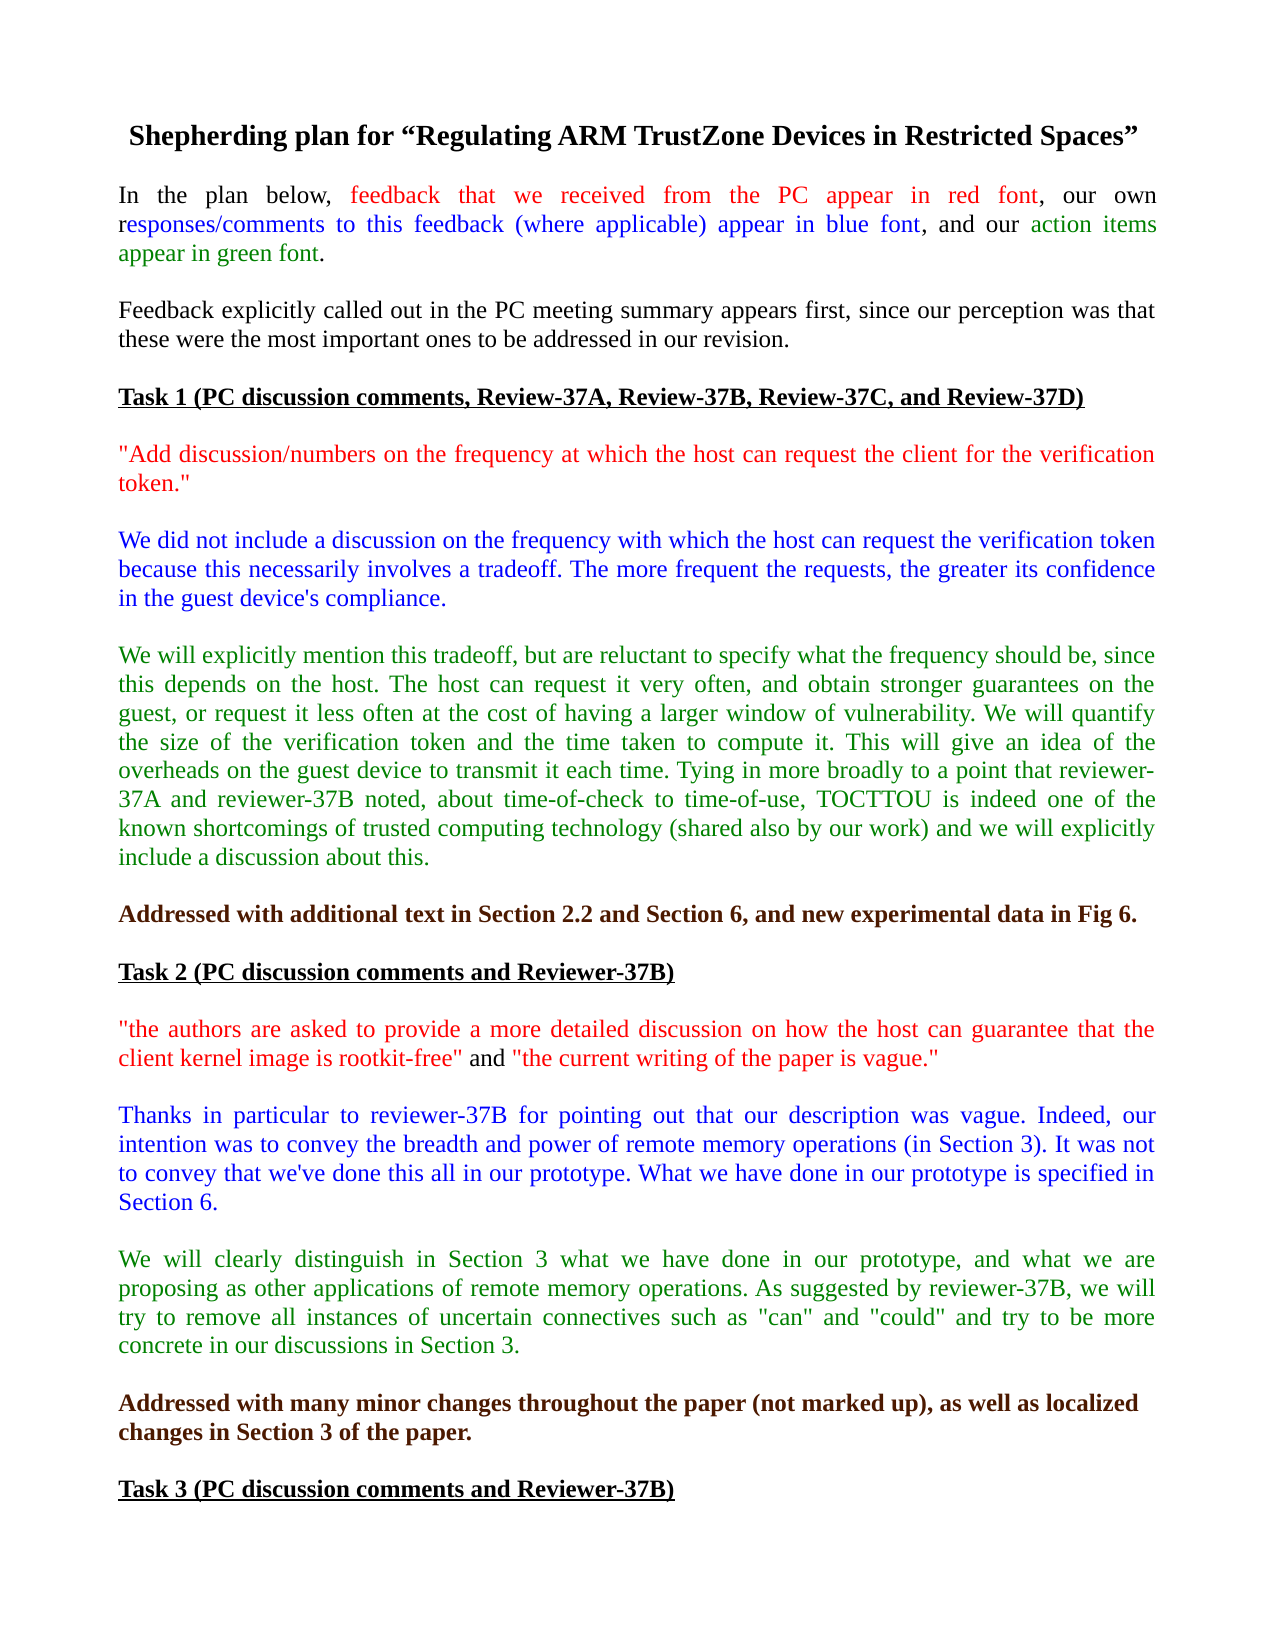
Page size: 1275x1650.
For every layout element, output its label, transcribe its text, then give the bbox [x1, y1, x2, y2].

text Task 2 (PC discussion comments and Reviewer-37B) [118, 957, 1157, 985]
text We will clearly distinguish in Section 3 what we have done in our prototype, and what we are proposing as other applications of remote memory operations. As suggested by reviewer-37B, we will try to remove all instances of uncertain connectives such as "can" and "could" and try to be more concrete in our discussions in Section 3. [118, 1244, 1157, 1359]
text In the plan below, feedback that we received from the PC appear in red font, our own responses/comments to this feedback (where applicable) appear in blue font, and our action items appear in green font. [118, 180, 1157, 267]
text Task 3 (PC discussion comments and Reviewer-37B) [118, 1474, 1157, 1503]
text Thanks in particular to reviewer-37B for pointing out that our description was vague. Indeed, our intention was to convey the breadth and power of remote memory operations (in Section 3). It was not to convey that we've done this all in our prototype. What we have done in our prototype is specified in Section 6. [118, 1100, 1157, 1215]
text Feedback explicitly called out in the PC meeting summary appears first, since our perception was that these were the most important ones to be addressed in our revision. [118, 295, 1157, 353]
text We did not include a discussion on the frequency with which the host can request the verification token because this necessarily involves a tradeoff. The more frequent the requests, the greater its confidence in the guest device's compliance. [118, 525, 1157, 612]
text Addressed with additional text in Section 2.2 and Section 6, and new experimental data in Fig 6. [118, 899, 1157, 928]
text Shepherding plan for “Regulating ARM TrustZone Devices in Restricted Spaces” [118, 118, 1157, 152]
text Task 1 (PC discussion comments, Review-37A, Review-37B, Review-37C, and Review-37D) [118, 382, 1157, 410]
text "the authors are asked to provide a more detailed discussion on how the host can guarantee that the client kernel image is rootkit-free" and "the current writing of the paper is vague." [118, 1014, 1157, 1072]
text We will explicitly mention this tradeoff, but are reluctant to specify what the frequency should be, since this depends on the host. The host can request it very often, and obtain stronger guarantees on the guest, or request it less often at the cost of having a larger window of vulnerability. We will quantify the size of the verification token and the time taken to compute it. This will give an idea of the overheads on the guest device to transmit it each time. Tying in more broadly to a point that reviewer-37A and reviewer-37B noted, about time-of-check to time-of-use, TOCTTOU is indeed one of the known shortcomings of trusted computing technology (shared also by our work) and we will explicitly include a discussion about this. [118, 640, 1157, 870]
text "Add discussion/numbers on the frequency at which the host can request the client for the verification token." [118, 439, 1157, 497]
text Addressed with many minor changes throughout the paper (not marked up), as well as localized changes in Section 3 of the paper. [118, 1388, 1157, 1445]
